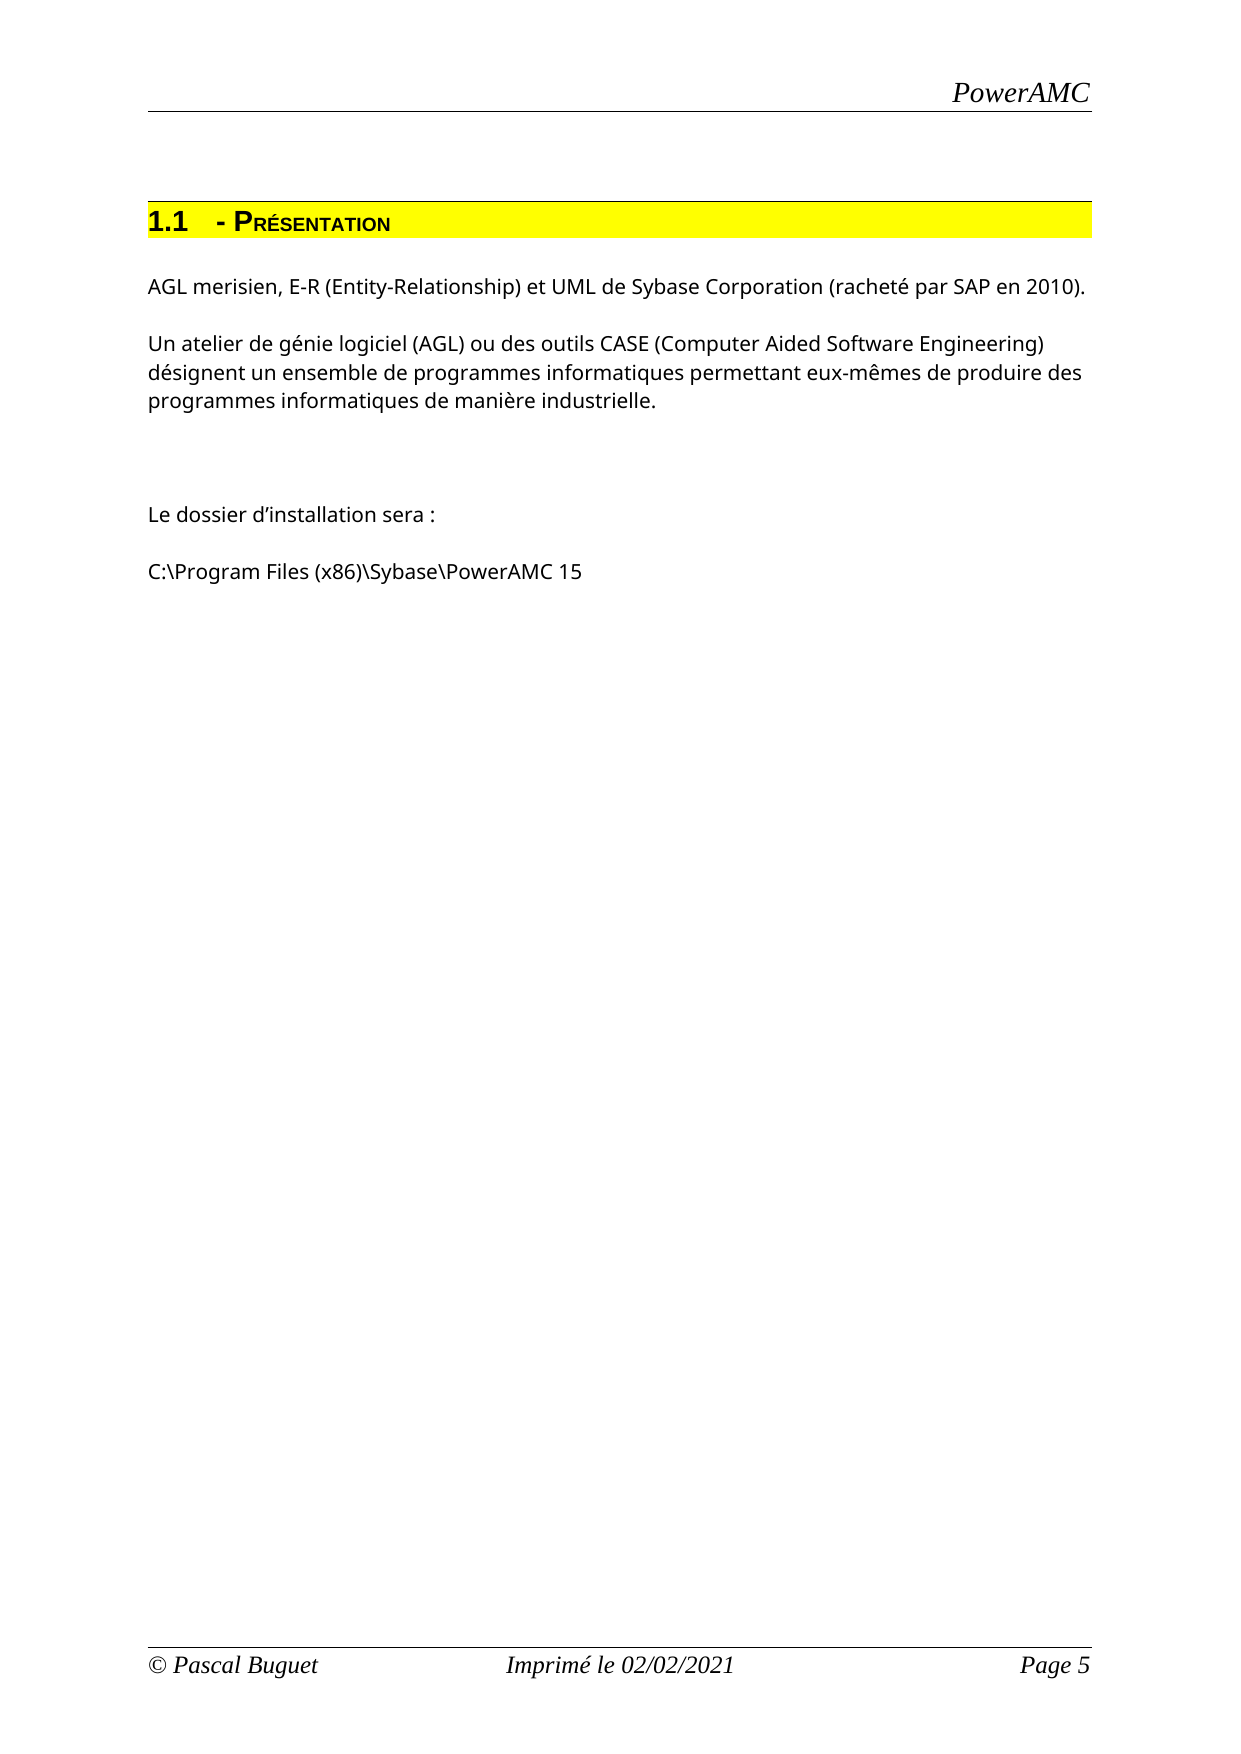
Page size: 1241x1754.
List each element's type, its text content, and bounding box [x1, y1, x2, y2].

text C:\Program Files (x86)\Sybase\PowerAMC 15 [148, 557, 1092, 585]
text Un atelier de génie logiciel (AGL) ou des outils CASE (Computer Aided Software Engineering) désignent un ensemble de programmes informatiques permettant eux-mêmes de produire des programmes informatiques de manière industrielle. [148, 329, 1092, 415]
subtitle - Présentation [148, 202, 1092, 238]
text Le dossier d’installation sera : [148, 500, 1092, 528]
text AGL merisien, E-R (Entity-Relationship) et UML de Sybase Corporation (racheté par SAP en 2010). [148, 272, 1092, 301]
